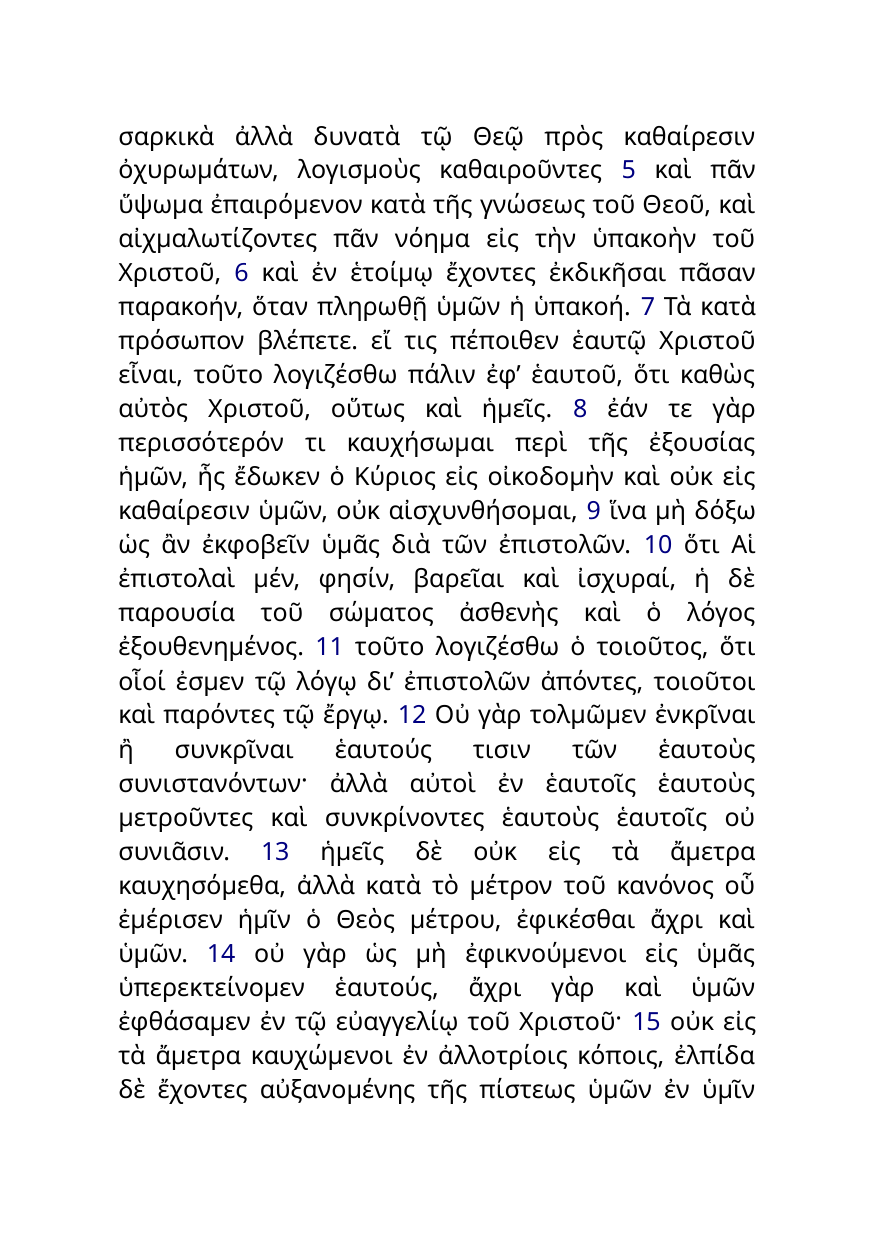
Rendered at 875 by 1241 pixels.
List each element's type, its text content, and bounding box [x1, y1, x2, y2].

text σαρκικὰ ἀλλὰ δυνατὰ τῷ Θεῷ πρὸς καθαίρεσιν ὀχυρωμάτων, λογισμοὺς καθαιροῦντες 5 καὶ πᾶν ὕψωμα ἐπαιρόμενον κατὰ τῆς γνώσεως τοῦ Θεοῦ, καὶ αἰχμαλωτίζοντες πᾶν νόημα εἰς τὴν ὑπακοὴν τοῦ Χριστοῦ, 6 καὶ ἐν ἑτοίμῳ ἔχοντες ἐκδικῆσαι πᾶσαν παρακοήν, ὅταν πληρωθῇ ὑμῶν ἡ ὑπακοή. 7 Τὰ κατὰ πρόσωπον βλέπετε. εἴ τις πέποιθεν ἑαυτῷ Χριστοῦ εἶναι, τοῦτο λογιζέσθω πάλιν ἐφ’ ἑαυτοῦ, ὅτι καθὼς αὐτὸς Χριστοῦ, οὕτως καὶ ἡμεῖς. 8 ἐάν τε γὰρ περισσότερόν τι καυχήσωμαι περὶ τῆς ἐξουσίας ἡμῶν, ἧς ἔδωκεν ὁ Κύριος εἰς οἰκοδομὴν καὶ οὐκ εἰς καθαίρεσιν ὑμῶν, οὐκ αἰσχυνθήσομαι, 9 ἵνα μὴ δόξω ὡς ἂν ἐκφοβεῖν ὑμᾶς διὰ τῶν ἐπιστολῶν. 10 ὅτι Αἱ ἐπιστολαὶ μέν, φησίν, βαρεῖαι καὶ ἰσχυραί, ἡ δὲ παρουσία τοῦ σώματος ἀσθενὴς καὶ ὁ λόγος ἐξουθενημένος. 11 τοῦτο λογιζέσθω ὁ τοιοῦτος, ὅτι οἷοί ἐσμεν τῷ λόγῳ δι’ ἐπιστολῶν ἀπόντες, τοιοῦτοι καὶ παρόντες τῷ ἔργῳ. 12 Οὐ γὰρ τολμῶμεν ἐνκρῖναι ἢ συνκρῖναι ἑαυτούς τισιν τῶν ἑαυτοὺς συνιστανόντων· ἀλλὰ αὐτοὶ ἐν ἑαυτοῖς ἑαυτοὺς μετροῦντες καὶ συνκρίνοντες ἑαυτοὺς ἑαυτοῖς οὐ συνιᾶσιν. 13 ἡμεῖς δὲ οὐκ εἰς τὰ ἄμετρα καυχησόμεθα, ἀλλὰ κατὰ τὸ μέτρον τοῦ κανόνος οὗ ἐμέρισεν ἡμῖν ὁ Θεὸς μέτρου, ἐφικέσθαι ἄχρι καὶ ὑμῶν. 14 οὐ γὰρ ὡς μὴ ἐφικνούμενοι εἰς ὑμᾶς ὑπερεκτείνομεν ἑαυτούς, ἄχρι γὰρ καὶ ὑμῶν ἐφθάσαμεν ἐν τῷ εὐαγγελίῳ τοῦ Χριστοῦ· 15 οὐκ εἰς τὰ ἄμετρα καυχώμενοι ἐν ἀλλοτρίοις κόποις, ἐλπίδα δὲ ἔχοντες αὐξανομένης τῆς πίστεως ὑμῶν ἐν ὑμῖν [118, 118, 756, 1106]
